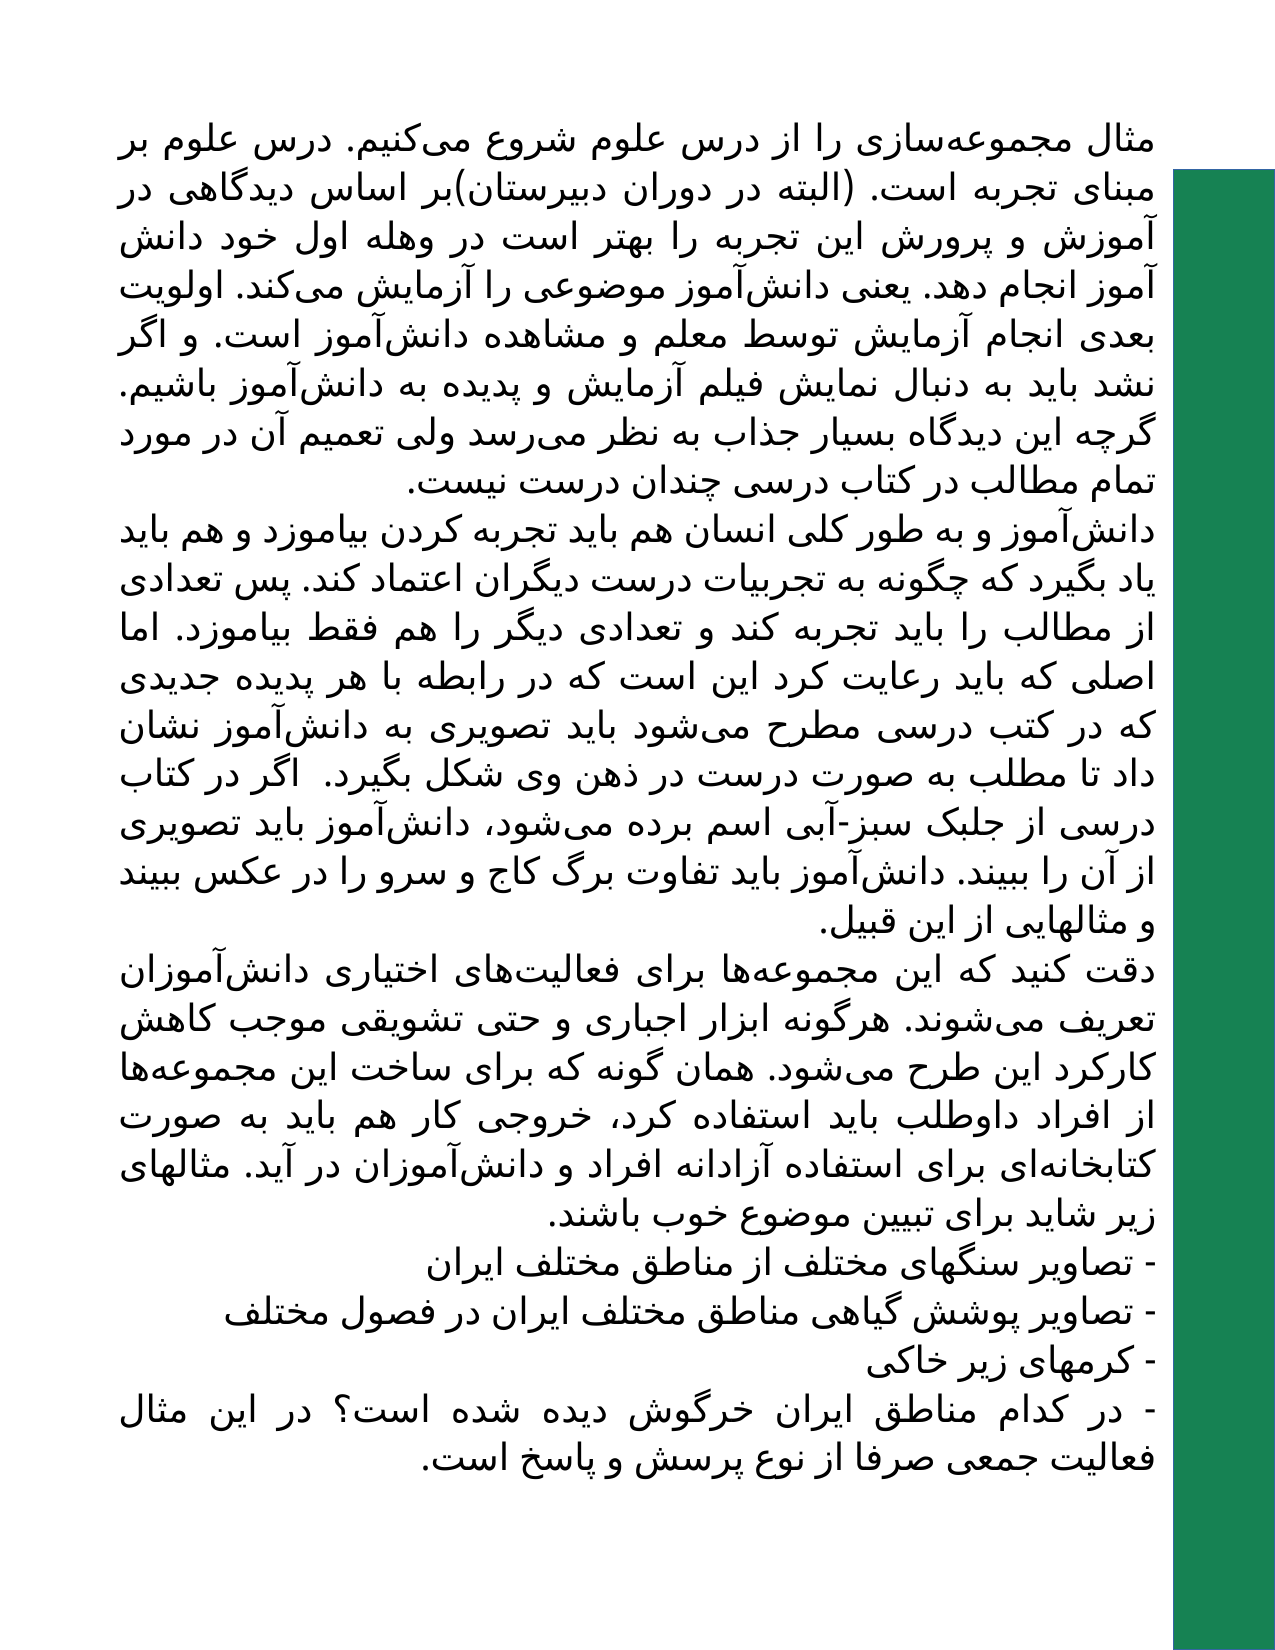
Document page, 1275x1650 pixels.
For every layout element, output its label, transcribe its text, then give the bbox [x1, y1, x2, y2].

text دانش‌آموز و به طور کلی انسان هم باید تجربه کردن بیاموزد و هم باید یاد بگیرد که چگونه به تجربیات درست دیگران اعتماد کند. پس تعدادی از مطالب را باید تجربه کند و تعدادی دیگر را هم فقط بیاموزد. اما اصلی که باید رعایت کرد این است که در رابطه با هر پدیده جدیدی که در کتب درسی مطرح می‌شود باید تصویری به دانش‌آموز نشان داد تا مطلب به صورت درست در ذهن وی شکل بگیرد. اگر در کتاب درسی از جلبک سبز-آبی اسم برده می‌شود، دانش‌آموز باید تصویری از آن را ببیند. دانش‌آموز باید تفاوت برگ کاج و سرو را در عکس ببیند و مثالهایی از این قبیل. [118, 509, 1157, 949]
text - کرمهای زیر خاکی [118, 1339, 1157, 1388]
text - در کدام مناطق ایران خرگوش دیده شده است؟ در این مثال فعالیت جمعی صرفا از نوع پرسش و پاسخ است. [118, 1388, 1157, 1486]
text - تصاویر پوشش گیاهی مناطق مختلف ایران در فصول مختلف [118, 1291, 1157, 1339]
text دقت کنید که این مجموعه‌ها برای فعالیت‌های اختیاری دانش‌آموزان تعریف می‌شوند. هرگونه ابزار اجباری و حتی تشویقی موجب کاهش کارکرد این طرح می‌شود. همان گونه که برای ساخت این مجموعه‌ها از افراد داوطلب باید استفاده کرد، خروجی کار هم باید به صورت کتابخانه‌ای برای استفاده آزادانه افراد و دانش‌آموزان در آید. مثالهای زیر شاید برای تبیین موضوع خوب باشند. [118, 949, 1157, 1242]
text - تصاویر سنگهای مختلف از مناطق مختلف ایران [118, 1242, 1157, 1291]
text مثال مجموعه‌سازی را از درس علوم شروع می‌کنیم. درس علوم بر مبنای تجربه است. (البته در دوران دبیرستان)بر اساس دیدگاهی در آموزش و پرورش این تجربه را بهتر است در وهله اول خود دانش آموز انجام دهد. یعنی دانش‌آموز موضوعی را آزمایش می‌کند. اولویت بعدی انجام آزمایش توسط معلم و مشاهده دانش‌آموز است. و اگر نشد باید به دنبال نمایش فیلم آزمایش و پدیده به دانش‌آموز باشیم. گرچه این دیدگاه بسیار جذاب به نظر می‌رسد ولی تعمیم آن در مورد تمام مطالب در کتاب درسی چندان درست نیست. [118, 118, 1157, 509]
